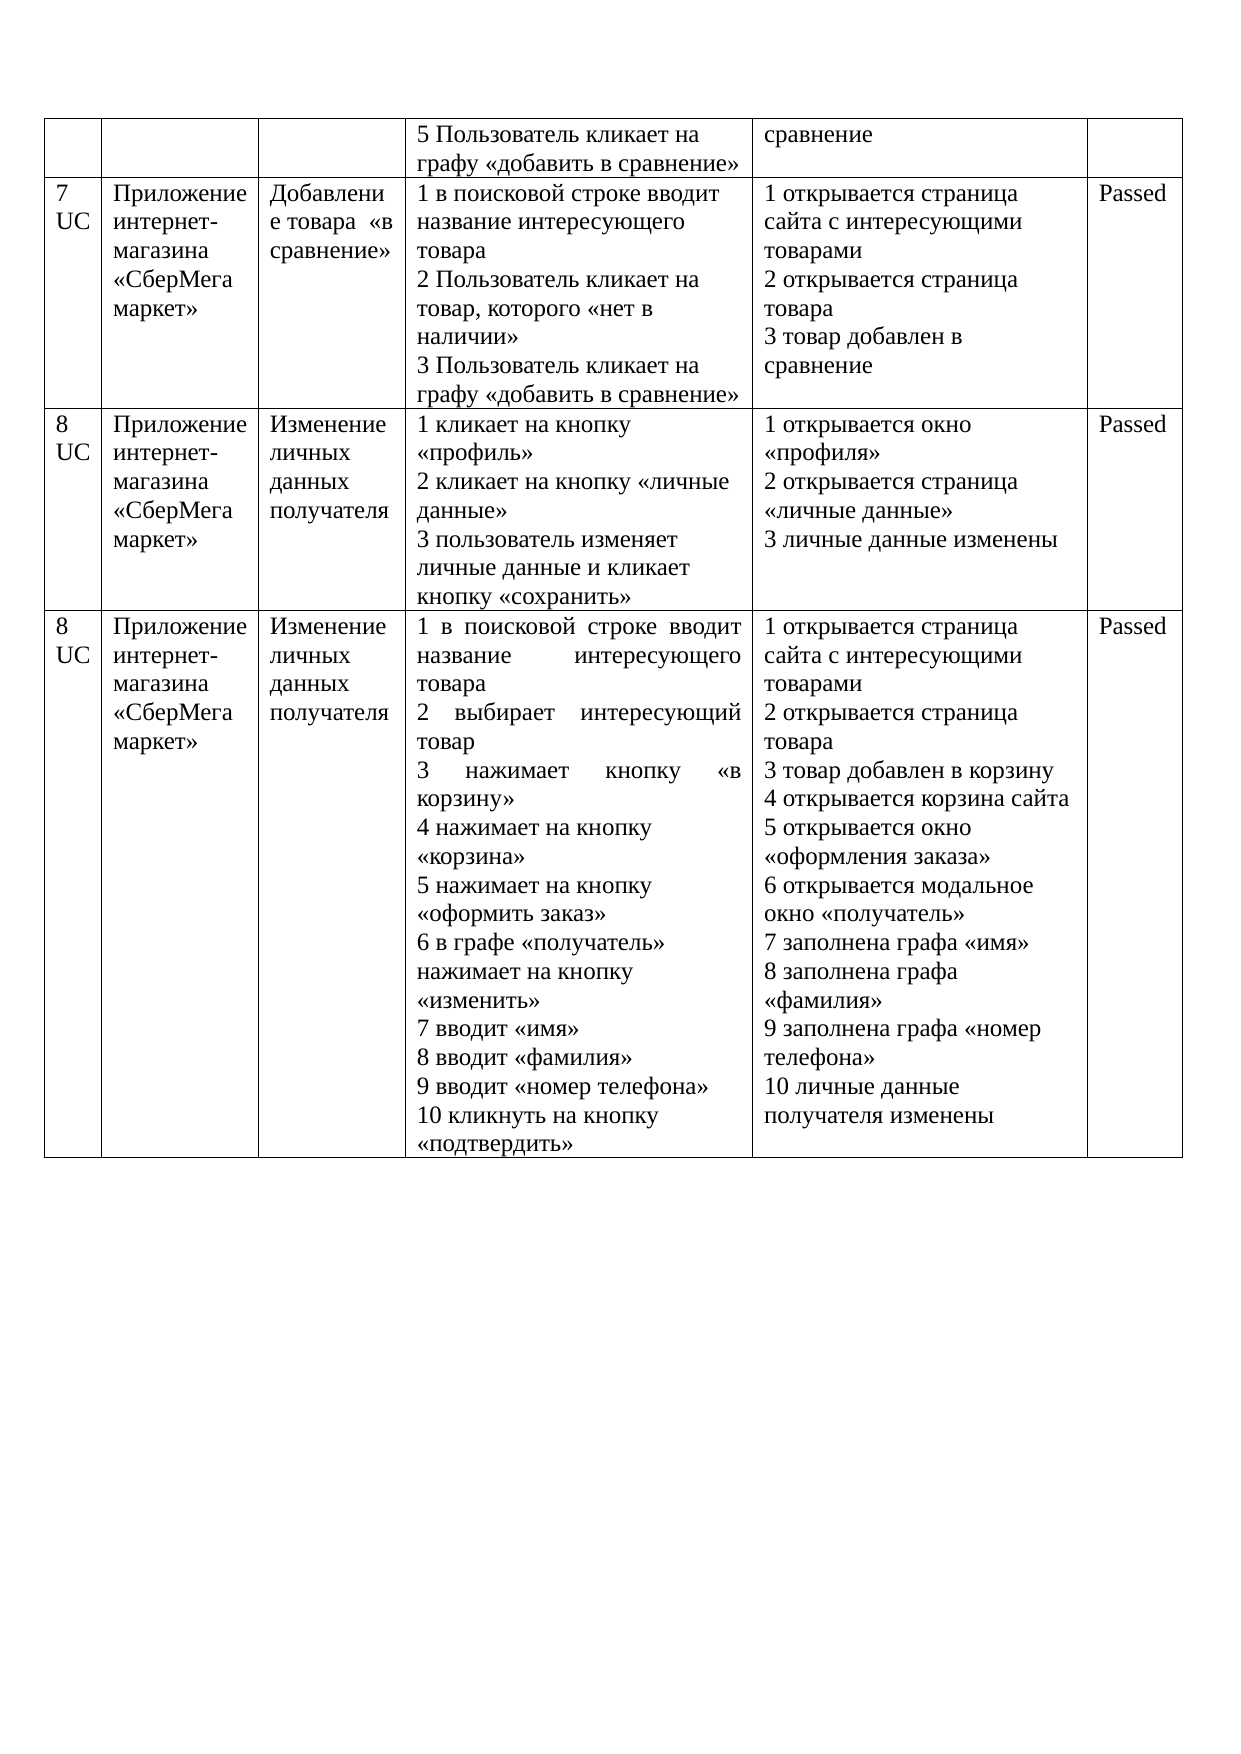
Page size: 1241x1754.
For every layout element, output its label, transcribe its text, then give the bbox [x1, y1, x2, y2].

table_cell Passed [1088, 178, 1182, 408]
table_cell [102, 119, 258, 177]
table_cell 1 кликает на кнопку «профиль» 2 кликает на кнопку «личные данные» 3 пользователь изменяет личные данные и кликает кнопку «сохранить» [406, 409, 752, 610]
table_cell 1 в поисковой строке вводит название интересующего товара 2 выбирает интересующий товар 3 нажимает кнопку «в корзину» 4 нажимает на кнопку «корзина» 5 нажимает на кнопку «оформить заказ» 6 в графе «получатель» нажимает на кнопку «изменить» 7 вводит «имя» 8 вводит «фамилия» 9 вводит «номер телефона» 10 кликнуть на кнопку «подтвердить» [406, 611, 752, 1157]
table_cell 1 открывается страница сайта с интересующими товарами 2 открывается страница товара 3 товар добавлен в сравнение [753, 178, 1087, 408]
table_cell 8 UC [45, 409, 101, 610]
table_cell Приложениеинтернет-магазина «СберМегамаркет» [102, 178, 258, 408]
table_cell [259, 119, 405, 177]
table_cell Изменение личных данных получателя [259, 409, 405, 610]
table_cell [45, 119, 101, 177]
table_cell сравнение [753, 119, 1087, 177]
table_cell Passed [1088, 409, 1182, 610]
table_cell 1 открывается окно «профиля» 2 открывается страница «личные данные» 3 личные данные изменены [753, 409, 1087, 610]
table_cell Приложениеинтернет-магазина «СберМегамаркет» [102, 409, 258, 610]
table_cell Passed [1088, 611, 1182, 1157]
table_cell 1 открывается страница сайта с интересующими товарами 2 открывается страница товара 3 товар добавлен в корзину 4 открывается корзина сайта 5 открывается окно «оформления заказа» 6 открывается модальное окно «получатель» 7 заполнена графа «имя» 8 заполнена графа «фамилия» 9 заполнена графа «номер телефона» 10 личные данные получателя изменены [753, 611, 1087, 1157]
table_cell [1088, 119, 1182, 177]
table_cell Приложениеинтернет-магазина «СберМегамаркет» [102, 611, 258, 1157]
table_cell 5 Пользователь кликает на графу «добавить в сравнение» [406, 119, 752, 177]
table_cell 7 UC [45, 178, 101, 408]
table_cell 8 UC [45, 611, 101, 1157]
table_cell Изменение личных данных получателя [259, 611, 405, 1157]
table_cell Добавление товара «в сравнение» [259, 178, 405, 408]
table_cell 1 в поисковой строке вводит название интересующего товара 2 Пользователь кликает на товар, которого «нет в наличии» 3 Пользователь кликает на графу «добавить в сравнение» [406, 178, 752, 408]
